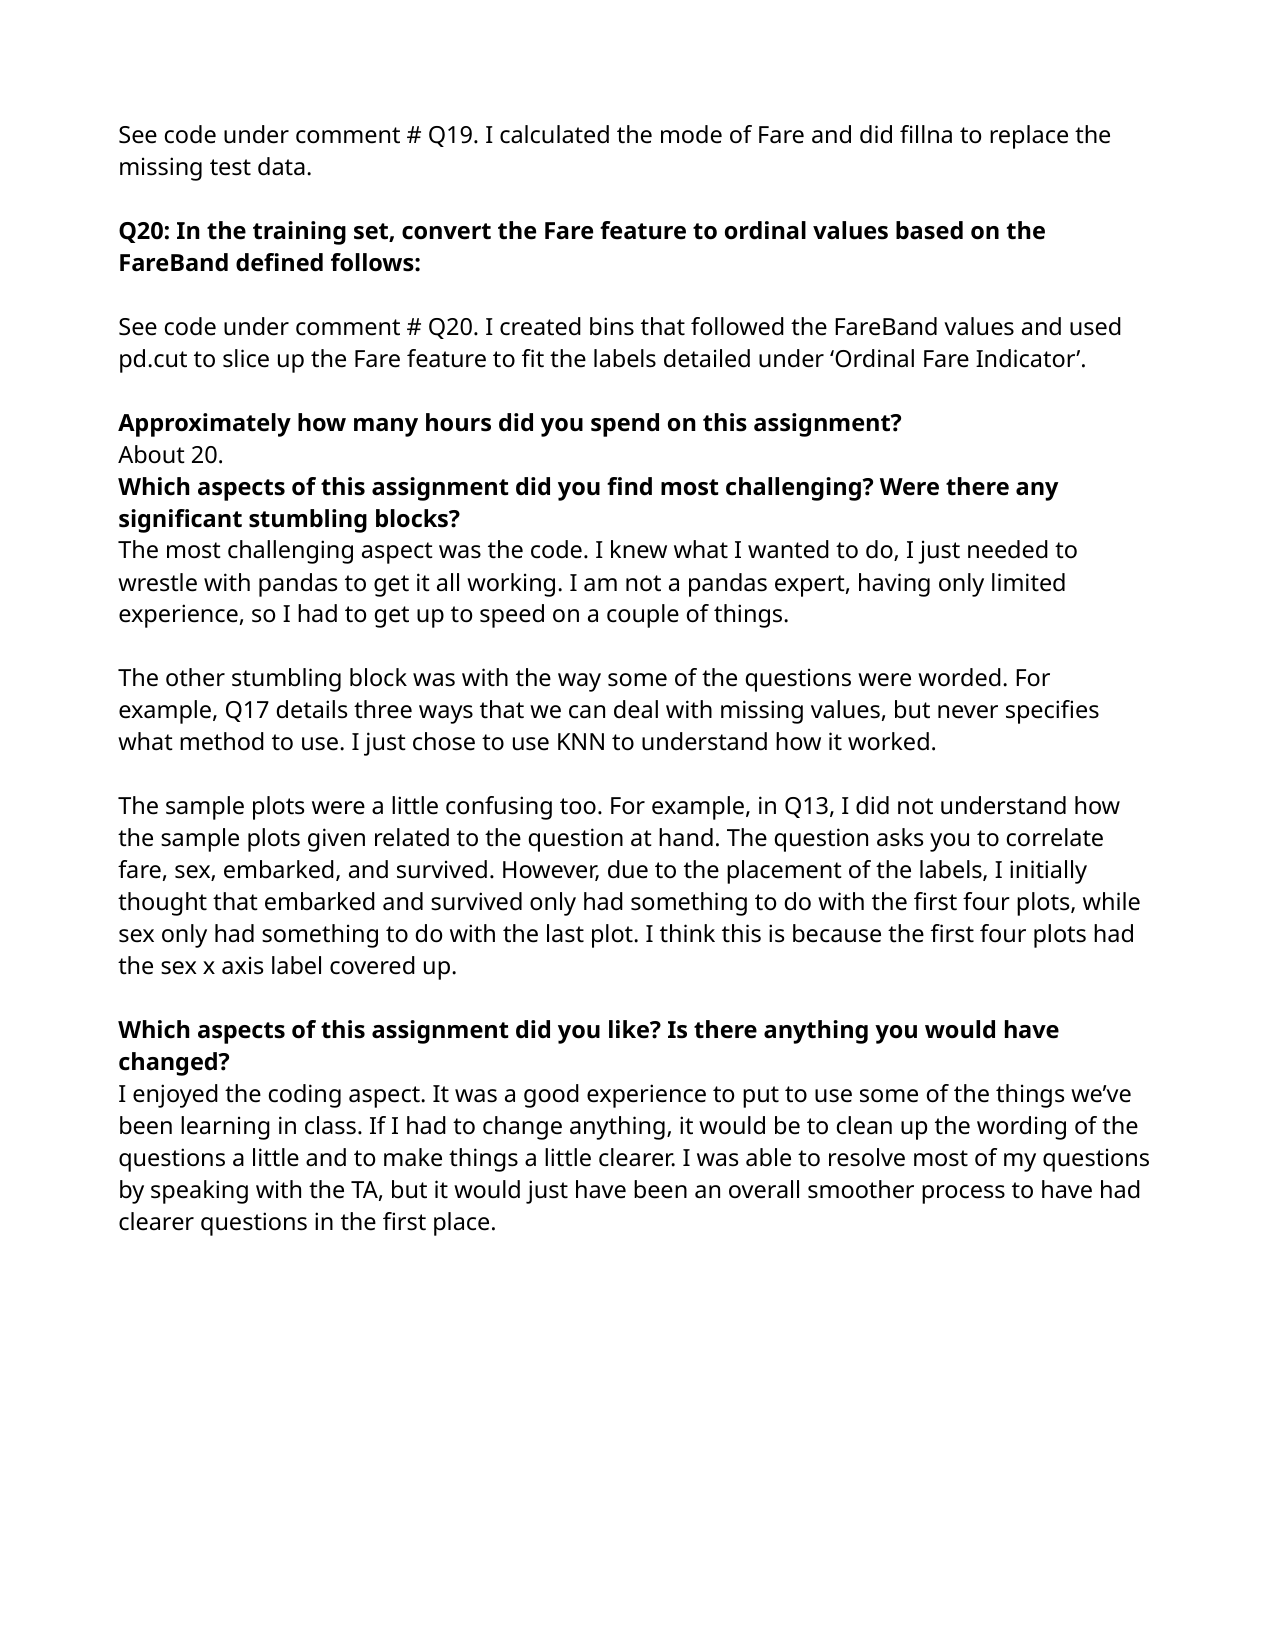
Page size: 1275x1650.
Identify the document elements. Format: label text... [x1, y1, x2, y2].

text Which aspects of this assignment did you like? Is there anything you would have changed? [118, 1013, 1157, 1077]
text About 20. [118, 438, 1157, 470]
text Approximately how many hours did you spend on this assignment? [118, 406, 1157, 438]
text The most challenging aspect was the code. I knew what I wanted to do, I just needed to wrestle with pandas to get it all working. I am not a pandas expert, having only limited experience, so I had to get up to speed on a couple of things. [118, 534, 1157, 630]
text See code under comment # Q20. I created bins that followed the FareBand values and used pd.cut to slice up the Fare feature to fit the labels detailed under ‘Ordinal Fare Indicator’. [118, 310, 1157, 374]
text I enjoyed the coding aspect. It was a good experience to put to use some of the things we’ve been learning in class. If I had to change anything, it would be to clean up the wording of the questions a little and to make things a little clearer. I was able to resolve most of my questions by speaking with the TA, but it would just have been an overall smoother process to have had clearer questions in the first place. [118, 1077, 1157, 1237]
text See code under comment # Q19. I calculated the mode of Fare and did fillna to replace the missing test data. [118, 118, 1157, 182]
text Q20: In the training set, convert the Fare feature to ordinal values based on the FareBand defined follows: [118, 214, 1157, 278]
text The other stumbling block was with the way some of the questions were worded. For example, Q17 details three ways that we can deal with missing values, but never specifies what method to use. I just chose to use KNN to understand how it worked. [118, 630, 1157, 758]
text Which aspects of this assignment did you find most challenging? Were there any significant stumbling blocks? [118, 470, 1157, 534]
text The sample plots were a little confusing too. For example, in Q13, I did not understand how the sample plots given related to the question at hand. The question asks you to correlate fare, sex, embarked, and survived. However, due to the placement of the labels, I initially thought that embarked and survived only had something to do with the first four plots, while sex only had something to do with the last plot. I think this is because the first four plots had the sex x axis label covered up. [118, 790, 1157, 982]
